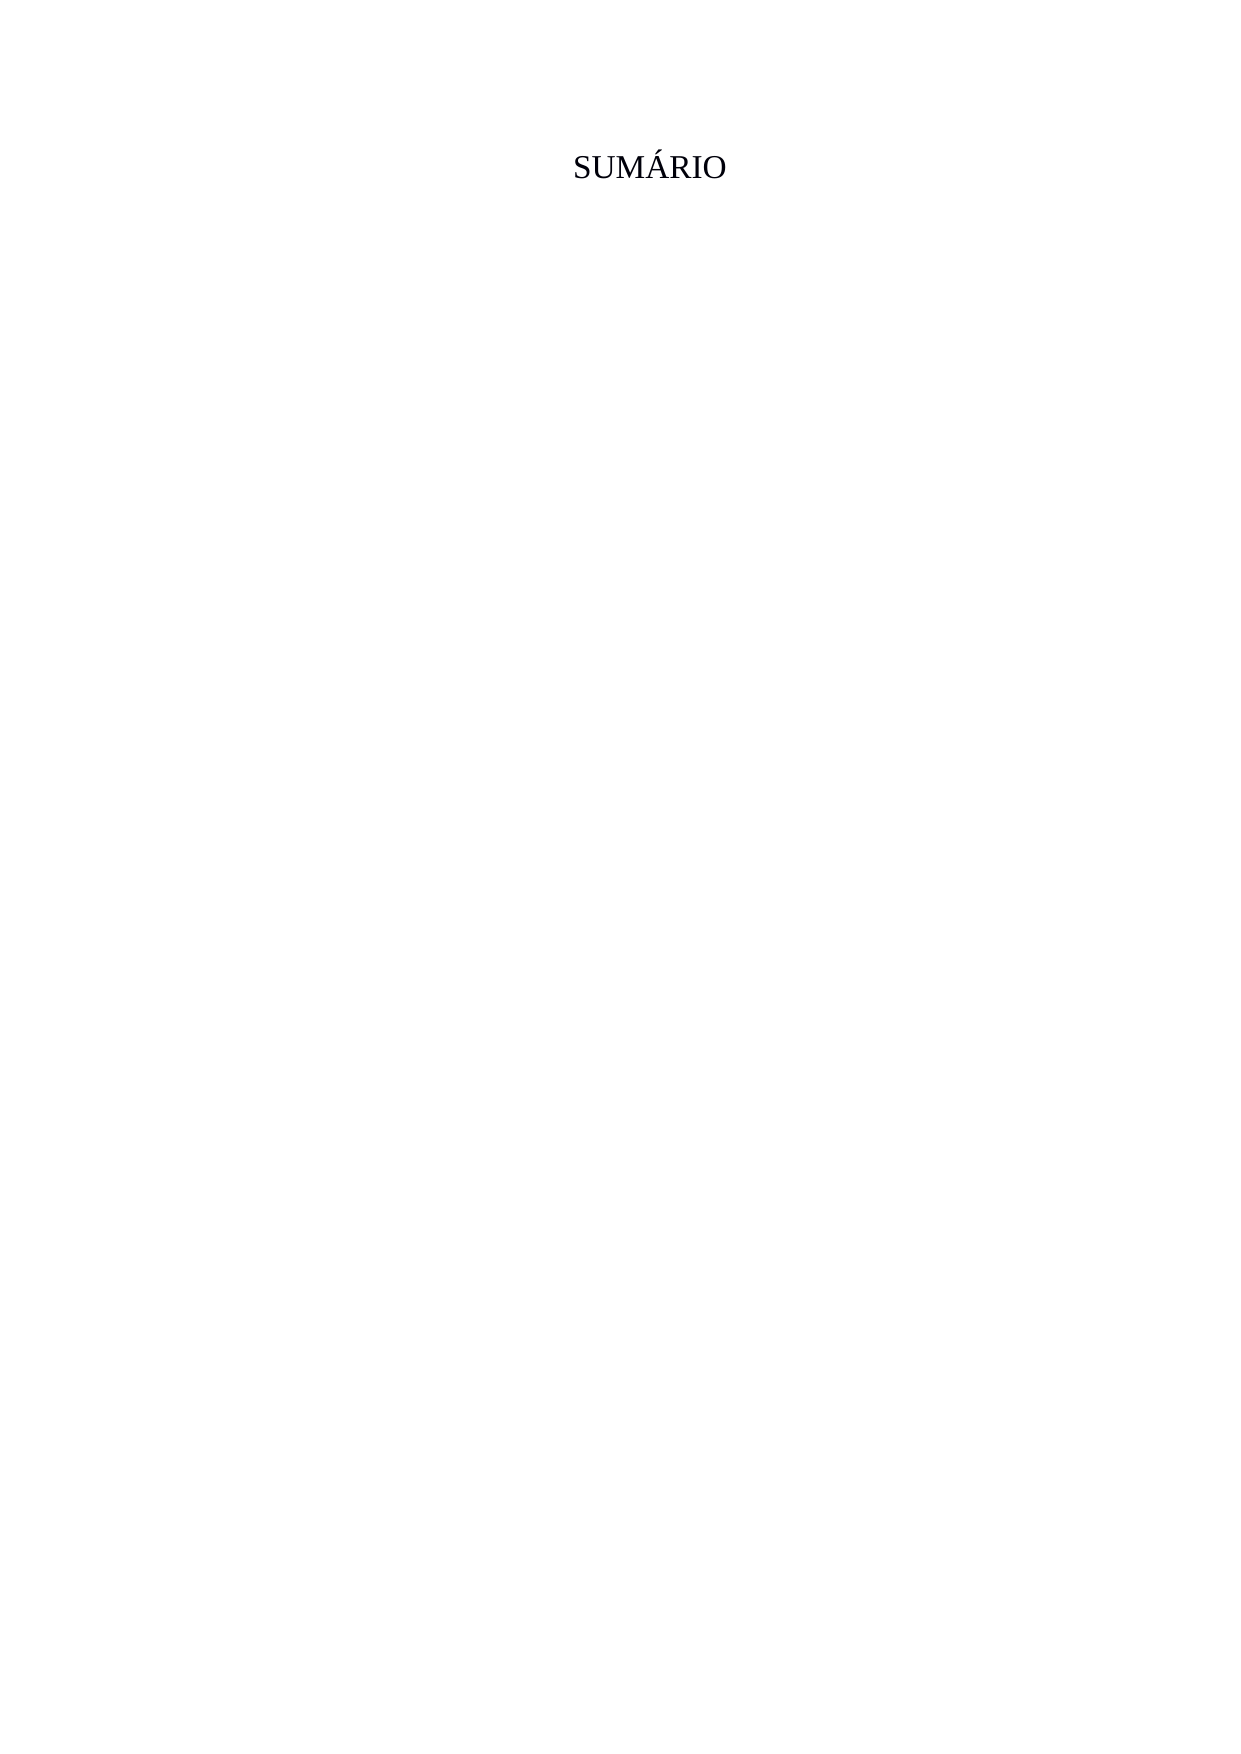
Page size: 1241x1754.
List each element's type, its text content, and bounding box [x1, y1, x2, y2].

subtitle SUMÁRIO [177, 148, 1122, 186]
